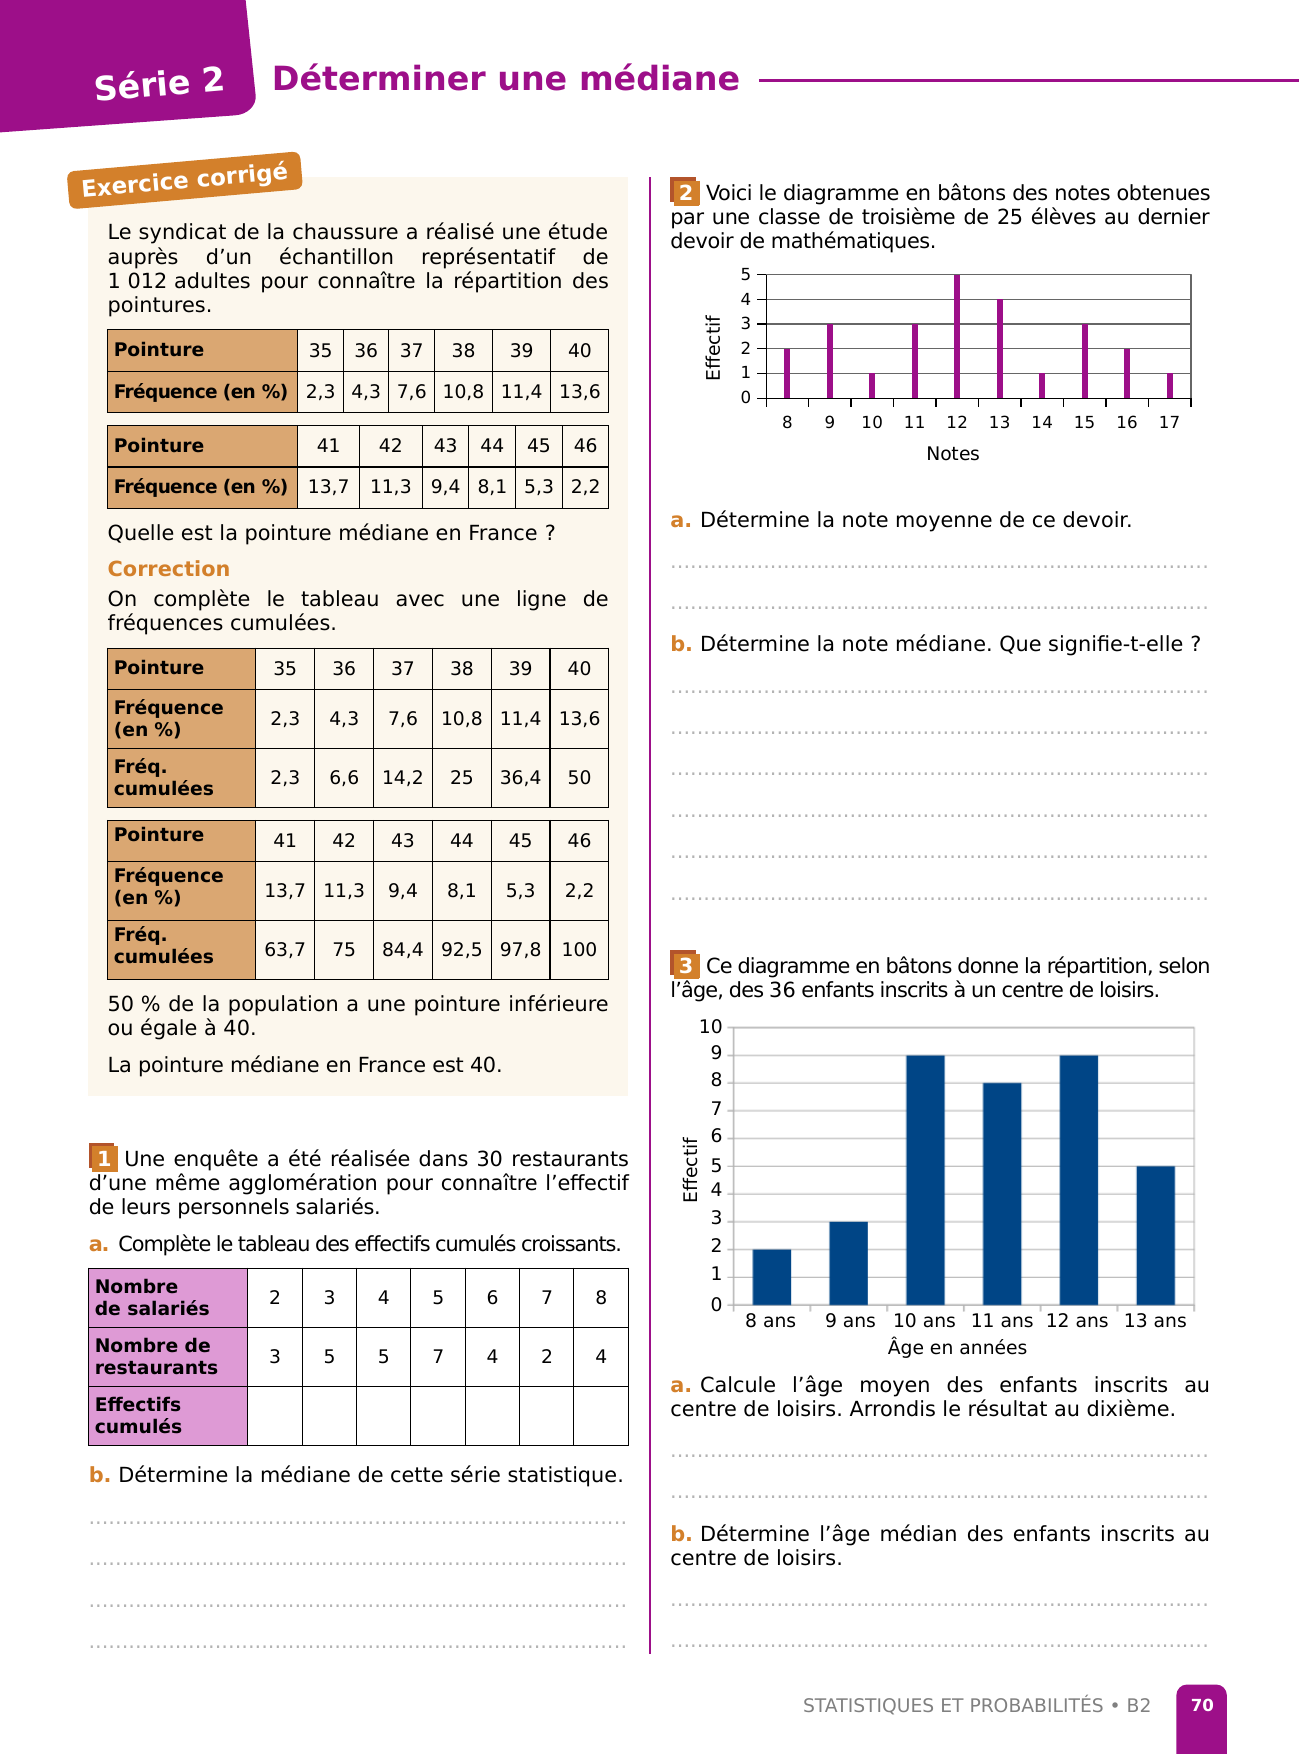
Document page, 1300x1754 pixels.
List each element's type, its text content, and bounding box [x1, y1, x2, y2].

table_header 7 [520, 1269, 573, 1327]
table_header 38 [435, 330, 492, 371]
table_header 40 [551, 330, 608, 371]
table_header Pointure [108, 649, 255, 689]
table_header Pointure [108, 821, 255, 861]
table_cell Nombre de restaurants [89, 1328, 247, 1386]
table_header 3 [303, 1269, 356, 1327]
table_cell 9,4 [423, 468, 468, 508]
table_cell Effectifs cumulés [89, 1387, 247, 1445]
subtitle Une enquête a été réalisée dans 30 restaurants d’une même agglomération pour connaître l’effectif de leurs personnels salariés. [88, 1143, 629, 1220]
table_header Pointure [108, 426, 297, 466]
table_cell Fréq. cumulées [108, 749, 255, 807]
table_cell 97,8 [492, 921, 549, 979]
table_cell 6,6 [315, 749, 373, 807]
table_cell 4 [466, 1328, 519, 1386]
table_cell 11,3 [315, 862, 373, 920]
table_header 36 [344, 330, 388, 371]
table_header 35 [256, 649, 314, 689]
table_header 43 [423, 426, 468, 466]
table_cell 75 [315, 921, 373, 979]
table_cell Fréquence (en %) [108, 862, 255, 920]
table_header 44 [433, 821, 491, 861]
table_cell [248, 1387, 302, 1445]
table_header 38 [433, 649, 491, 689]
table_header 45 [516, 426, 562, 466]
table_header 39 [493, 330, 550, 371]
text Le syndicat de la chaussure a réalisé une étude auprès d’un échantillon représentatif de 1 012 adultes pour connaître la répartition des pointures. [107, 220, 609, 317]
table_header 41 [256, 821, 314, 861]
table_cell Fréquence (en %) [108, 372, 297, 412]
text Correction [107, 557, 609, 581]
subtitle Voici le diagramme en bâtons des notes obtenues par une classe de troisième de 25 élèves au dernier devoir de mathématiques. [670, 177, 1211, 254]
table_cell 11,4 [493, 372, 550, 412]
table_cell Fréquence (en %) [108, 690, 255, 748]
table_cell [466, 1387, 519, 1445]
table_header 40 [551, 649, 608, 689]
list Calcule l’âge moyen des enfants inscrits au centre de loisirs. Arrondis le résultat au dixième. [670, 1373, 1211, 1421]
table_cell 5 [357, 1328, 410, 1386]
table_cell 4 [574, 1328, 628, 1386]
text La pointure médiane en France est 40. [107, 1053, 609, 1077]
table_header 41 [298, 426, 359, 466]
table_cell 50 [551, 749, 608, 807]
table_cell Fréquence (en %) [108, 468, 297, 508]
text 50 % de la population a une pointure inférieure ou égale à 40. [107, 992, 609, 1041]
table_cell Fréq. cumulées [108, 921, 255, 979]
table_cell 3 [248, 1328, 302, 1386]
table_cell 25 [433, 749, 491, 807]
table_cell 84,4 [374, 921, 432, 979]
table_header 45 [492, 821, 549, 861]
table_cell 8,1 [469, 468, 515, 508]
table_cell 8,1 [433, 862, 491, 920]
table_header 43 [374, 821, 432, 861]
table_cell 7,6 [389, 372, 434, 412]
table_cell 13,7 [298, 468, 359, 508]
table_cell 2,2 [563, 468, 608, 508]
table_cell 13,6 [551, 690, 608, 748]
table_cell 5,3 [492, 862, 549, 920]
table_header 42 [360, 426, 422, 466]
table_cell 36,4 [492, 749, 549, 807]
subtitle Ce diagramme en bâtons donne la répartition, selon l’âge, des 36 enfants inscrits à un centre de loisirs. [670, 950, 1211, 1003]
table_cell 13,6 [551, 372, 608, 412]
table_header 39 [492, 649, 549, 689]
table_cell 4,3 [315, 690, 373, 748]
table_cell 100 [551, 921, 608, 979]
picture [725, 1023, 1198, 1312]
table_cell 92,5 [433, 921, 491, 979]
table_header 35 [298, 330, 343, 371]
table_header 2 [248, 1269, 302, 1327]
table_cell 7 [411, 1328, 465, 1386]
table_header 6 [466, 1269, 519, 1327]
table_cell 7,6 [374, 690, 432, 748]
table_header 37 [389, 330, 434, 371]
table_header 36 [315, 649, 373, 689]
table_cell [520, 1387, 573, 1445]
table_cell 11,3 [360, 468, 422, 508]
table_header 46 [551, 821, 608, 861]
table_cell 2 [520, 1328, 573, 1386]
table_header 42 [315, 821, 373, 861]
table_cell 14,2 [374, 749, 432, 807]
list Détermine la note médiane. Que signifie-t-elle ? [670, 632, 1211, 657]
table_cell 2,3 [298, 372, 343, 412]
table_header 37 [374, 649, 432, 689]
text On complète le tableau avec une ligne de fréquences cumulées. [107, 587, 609, 636]
table_cell 10,8 [435, 372, 492, 412]
table_cell 2,3 [256, 690, 314, 748]
table_header 4 [357, 1269, 410, 1327]
table_cell 4,3 [344, 372, 388, 412]
table_cell 63,7 [256, 921, 314, 979]
table_header 5 [411, 1269, 465, 1327]
table_cell 11,4 [492, 690, 549, 748]
table_header 44 [469, 426, 515, 466]
table_cell [411, 1387, 465, 1445]
table_header 46 [563, 426, 608, 466]
text Quelle est la pointure médiane en France ? [107, 521, 609, 545]
table_cell 13,7 [256, 862, 314, 920]
table_cell 9,4 [374, 862, 432, 920]
table_header 8 [574, 1269, 628, 1327]
table_cell 5 [303, 1328, 356, 1386]
table_cell 10,8 [433, 690, 491, 748]
table_cell [574, 1387, 628, 1445]
list Détermine la médiane de cette série statistique. [88, 1463, 629, 1488]
list Détermine la note moyenne de ce devoir. [670, 508, 1211, 532]
table_cell 2,2 [551, 862, 608, 920]
list Complète le tableau des effectifs cumulés croissants. [88, 1232, 629, 1256]
table_cell [303, 1387, 356, 1445]
table_cell 2,3 [256, 749, 314, 807]
table_header Nombre de salariés [89, 1269, 247, 1327]
table_cell [357, 1387, 410, 1445]
table_cell 5,3 [516, 468, 562, 508]
list Détermine l’âge médian des enfants inscrits au centre de loisirs. [670, 1522, 1211, 1570]
table_header Pointure [108, 330, 297, 371]
